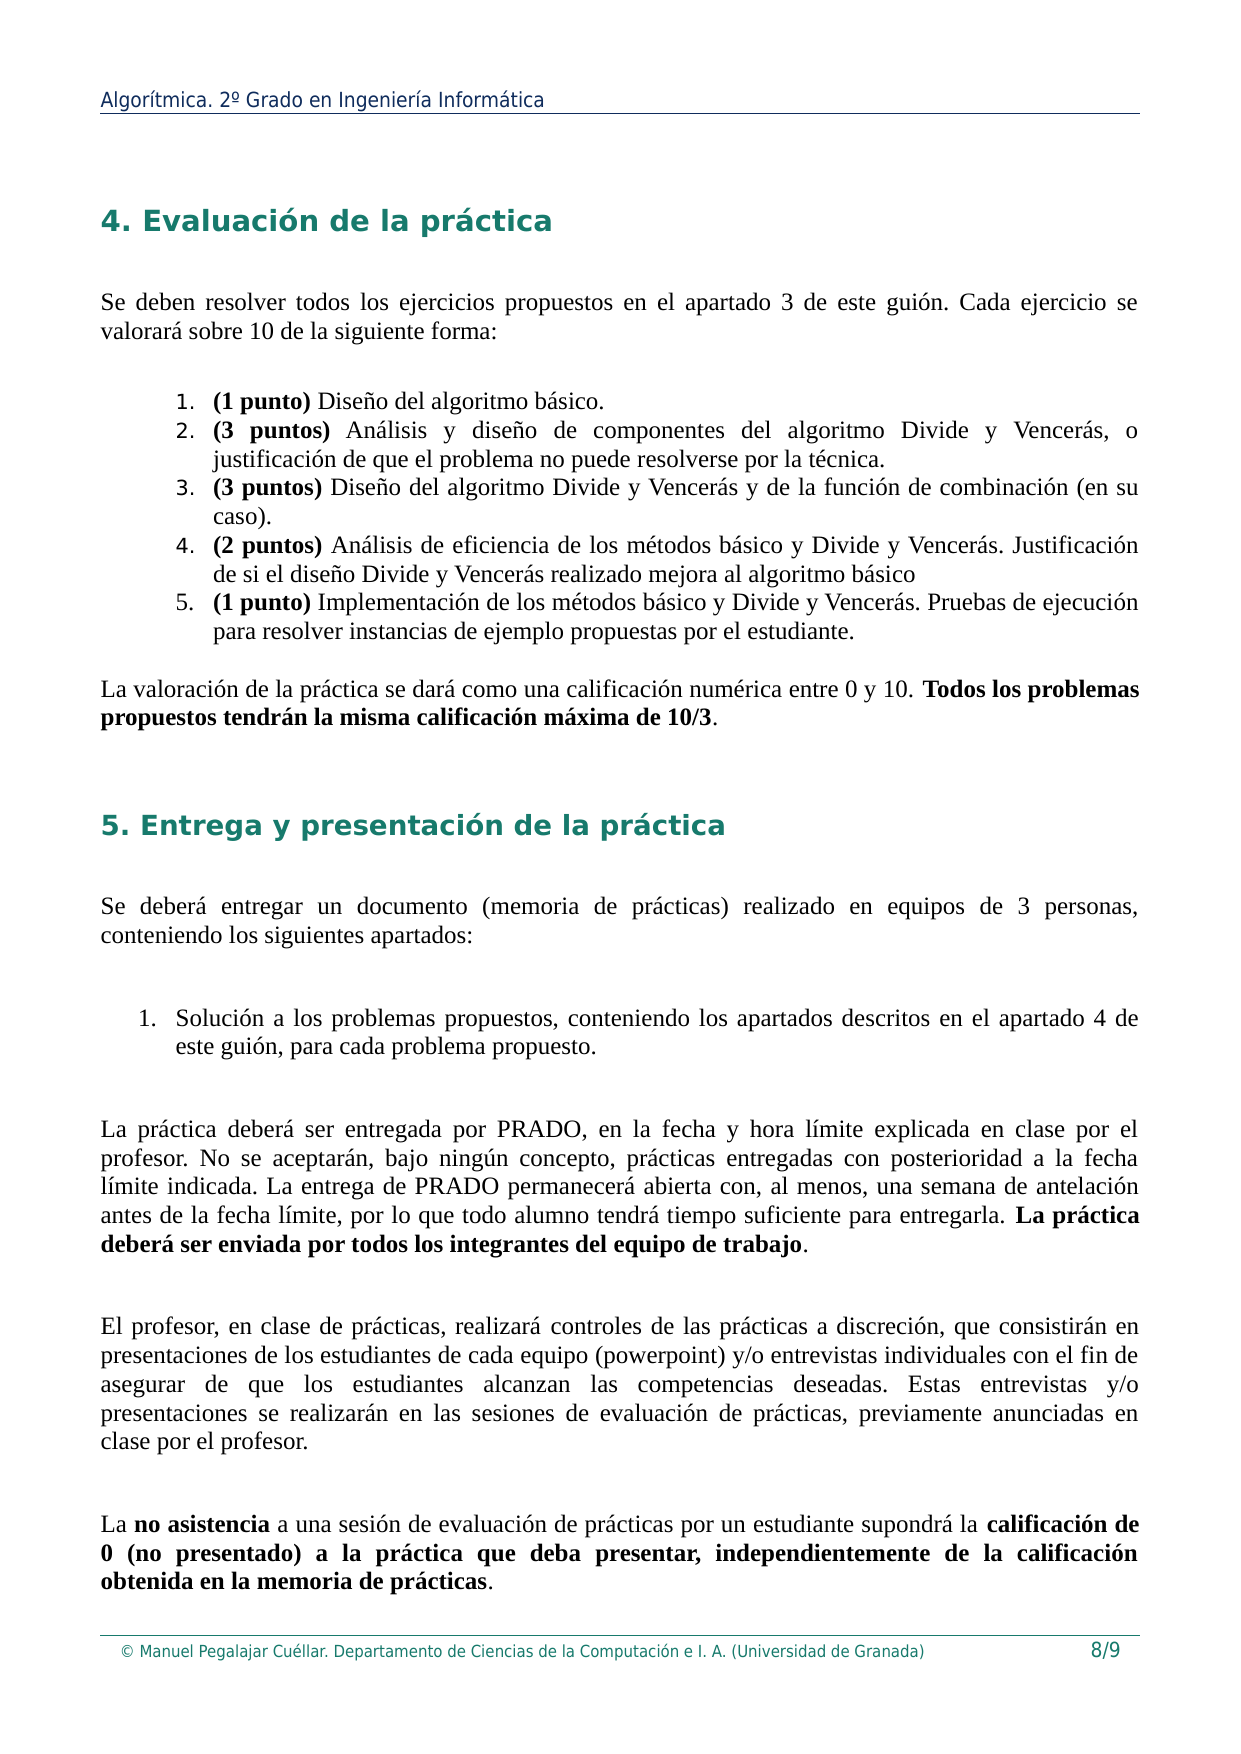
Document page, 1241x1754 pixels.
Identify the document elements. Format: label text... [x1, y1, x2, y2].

list (1 punto) Diseño del algoritmo básico. [175, 386, 1140, 415]
list Solución a los problemas propuestos, conteniendo los apartados descritos en el apartado 4 de este guión, para cada problema propuesto. [138, 1003, 1140, 1060]
text La no asistencia a una sesión de evaluación de prácticas por un estudiante supondrá la calificación de 0 (no presentado) a la práctica que deba presentar, independientemente de la calificación obtenida en la memoria de prácticas. [100, 1509, 1140, 1595]
list (3 puntos) Análisis y diseño de componentes del algoritmo Divide y Vencerás, o justificación de que el problema no puede resolverse por la técnica. [175, 415, 1140, 472]
text La práctica deberá ser entregada por PRADO, en la fecha y hora límite explicada en clase por el profesor. No se aceptarán, bajo ningún concepto, prácticas entregadas con posterioridad a la fecha límite indicada. La entrega de PRADO permanecerá abierta con, al menos, una semana de antelación antes de la fecha límite, por lo que todo alumno tendrá tiempo suficiente para entregarla. La práctica deberá ser enviada por todos los integrantes del equipo de trabajo. [100, 1114, 1140, 1258]
list (2 puntos) Análisis de eficiencia de los métodos básico y Divide y Vencerás. Justificación de si el diseño Divide y Vencerás realizado mejora al algoritmo básico [175, 530, 1140, 587]
subtitle Entrega y presentación de la práctica [100, 810, 1140, 842]
list (3 puntos) Diseño del algoritmo Divide y Vencerás y de la función de combinación (en su caso). [175, 472, 1140, 530]
text Se deben resolver todos los ejercicios propuestos en el apartado 3 de este guión. Cada ejercicio se valorará sobre 10 de la siguiente forma: [100, 287, 1140, 345]
text Se deberá entregar un documento (memoria de prácticas) realizado en equipos de 3 personas, conteniendo los siguientes apartados: [100, 891, 1140, 949]
list (1 punto) Implementación de los métodos básico y Divide y Vencerás. Pruebas de ejecución para resolver instancias de ejemplo propuestas por el estudiante. [175, 587, 1140, 645]
text El profesor, en clase de prácticas, realizará controles de las prácticas a discreción, que consistirán en presentaciones de los estudiantes de cada equipo (powerpoint) y/o entrevistas individuales con el fin de asegurar de que los estudiantes alcanzan las competencias deseadas. Estas entrevistas y/o presentaciones se realizarán en las sesiones de evaluación de prácticas, previamente anunciadas en clase por el profesor. [100, 1311, 1140, 1455]
subtitle Evaluación de la práctica [100, 204, 1140, 238]
text La valoración de la práctica se dará como una calificación numérica entre 0 y 10. Todos los problemas propuestos tendrán la misma calificación máxima de 10/3. [100, 674, 1140, 731]
